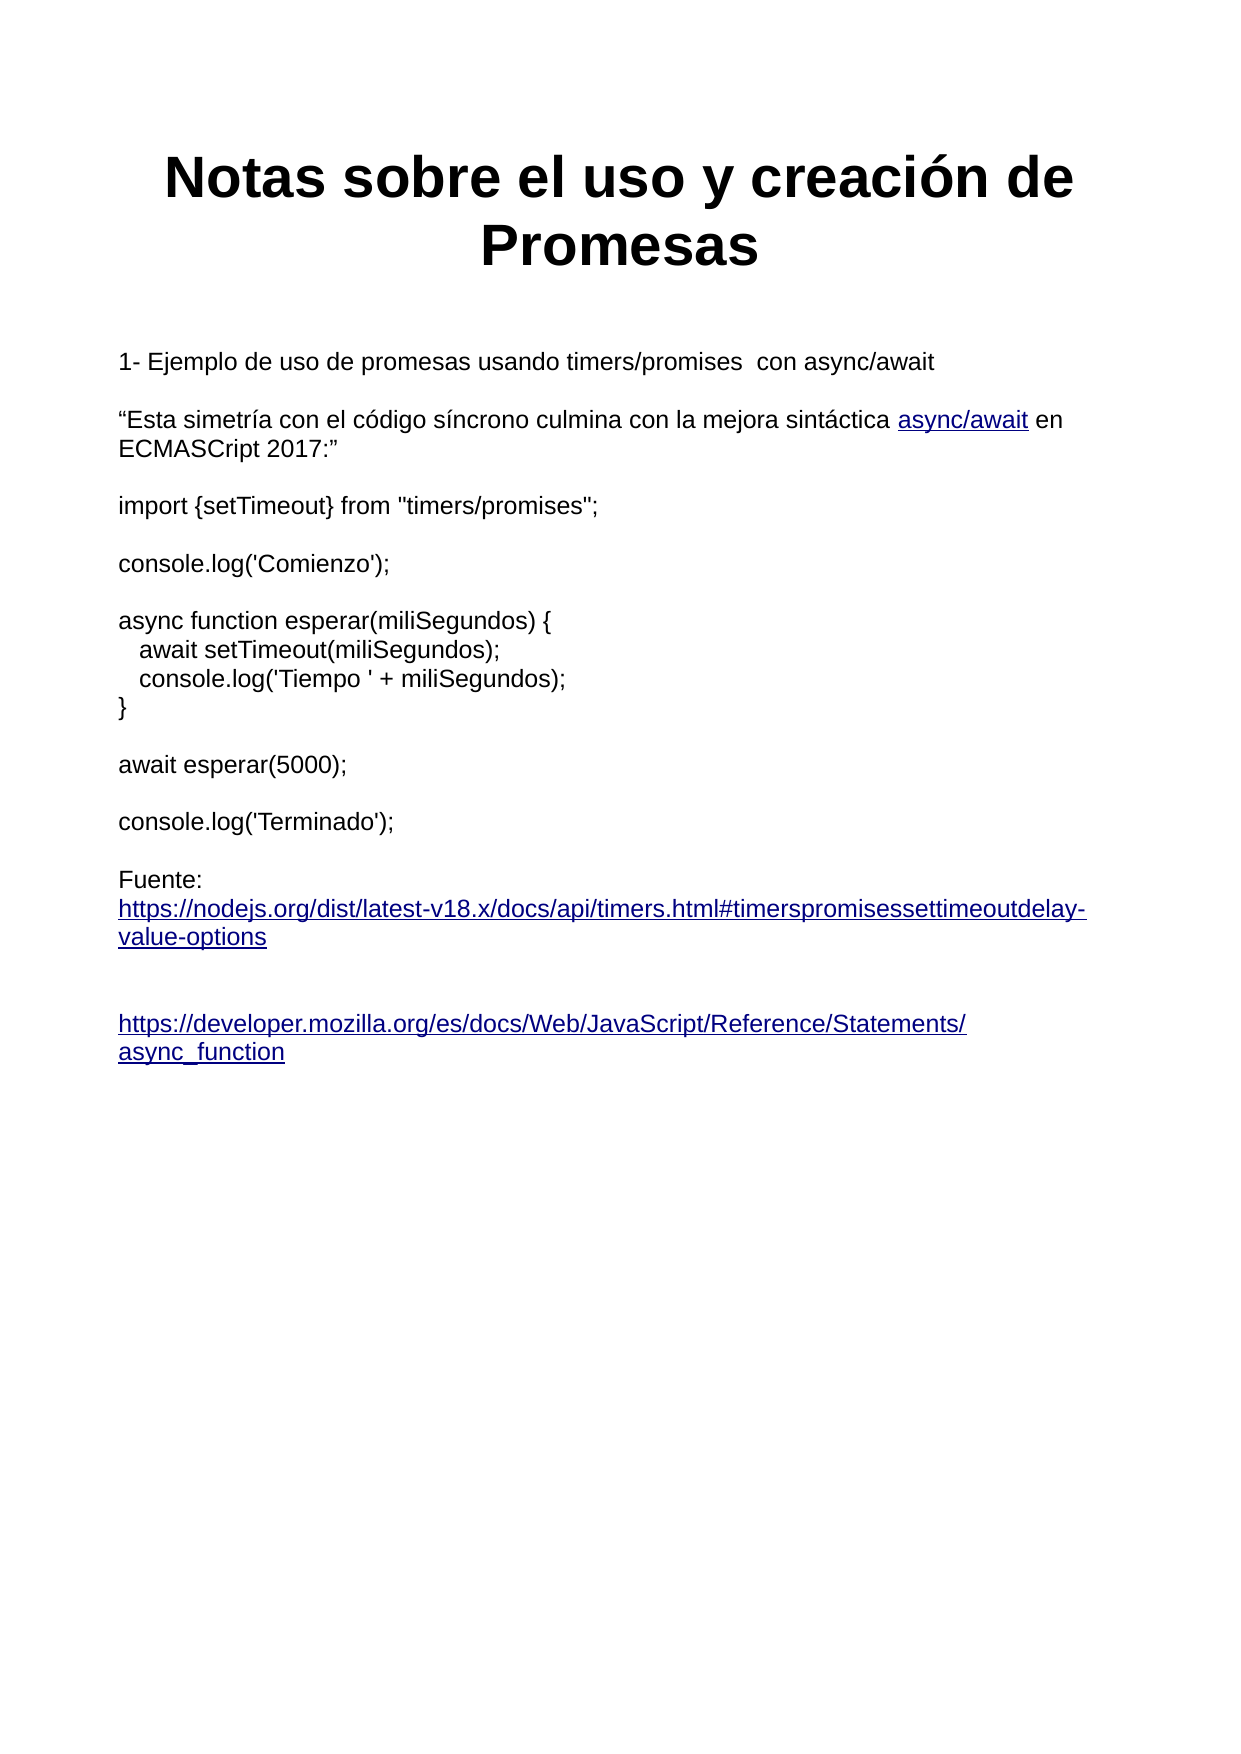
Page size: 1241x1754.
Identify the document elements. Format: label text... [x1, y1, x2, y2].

text 1- Ejemplo de uso de promesas usando timers/promises con async/await [118, 347, 1122, 376]
text async function esperar(miliSegundos) { [118, 606, 1122, 635]
title Notas sobre el uso y creación de Promesas [118, 143, 1122, 277]
text await esperar(5000); [118, 750, 1122, 778]
text console.log('Comienzo'); [118, 548, 1122, 577]
text console.log('Tiempo ' + miliSegundos); [118, 663, 1122, 692]
text console.log('Terminado'); [118, 807, 1122, 836]
text } [118, 692, 1122, 721]
text https://developer.mozilla.org/es/docs/Web/JavaScript/Reference/Statements/async_function [118, 1008, 1122, 1066]
text “Esta simetría con el código síncrono culmina con la mejora sintáctica async/await en ECMASCript 2017:” [118, 405, 1122, 462]
text Fuente: https://nodejs.org/dist/latest-v18.x/docs/api/timers.html#timerspromisessettimeoutdelay-value-options [118, 865, 1122, 951]
text await setTimeout(miliSegundos); [118, 635, 1122, 663]
text import {setTimeout} from "timers/promises"; [118, 491, 1122, 520]
